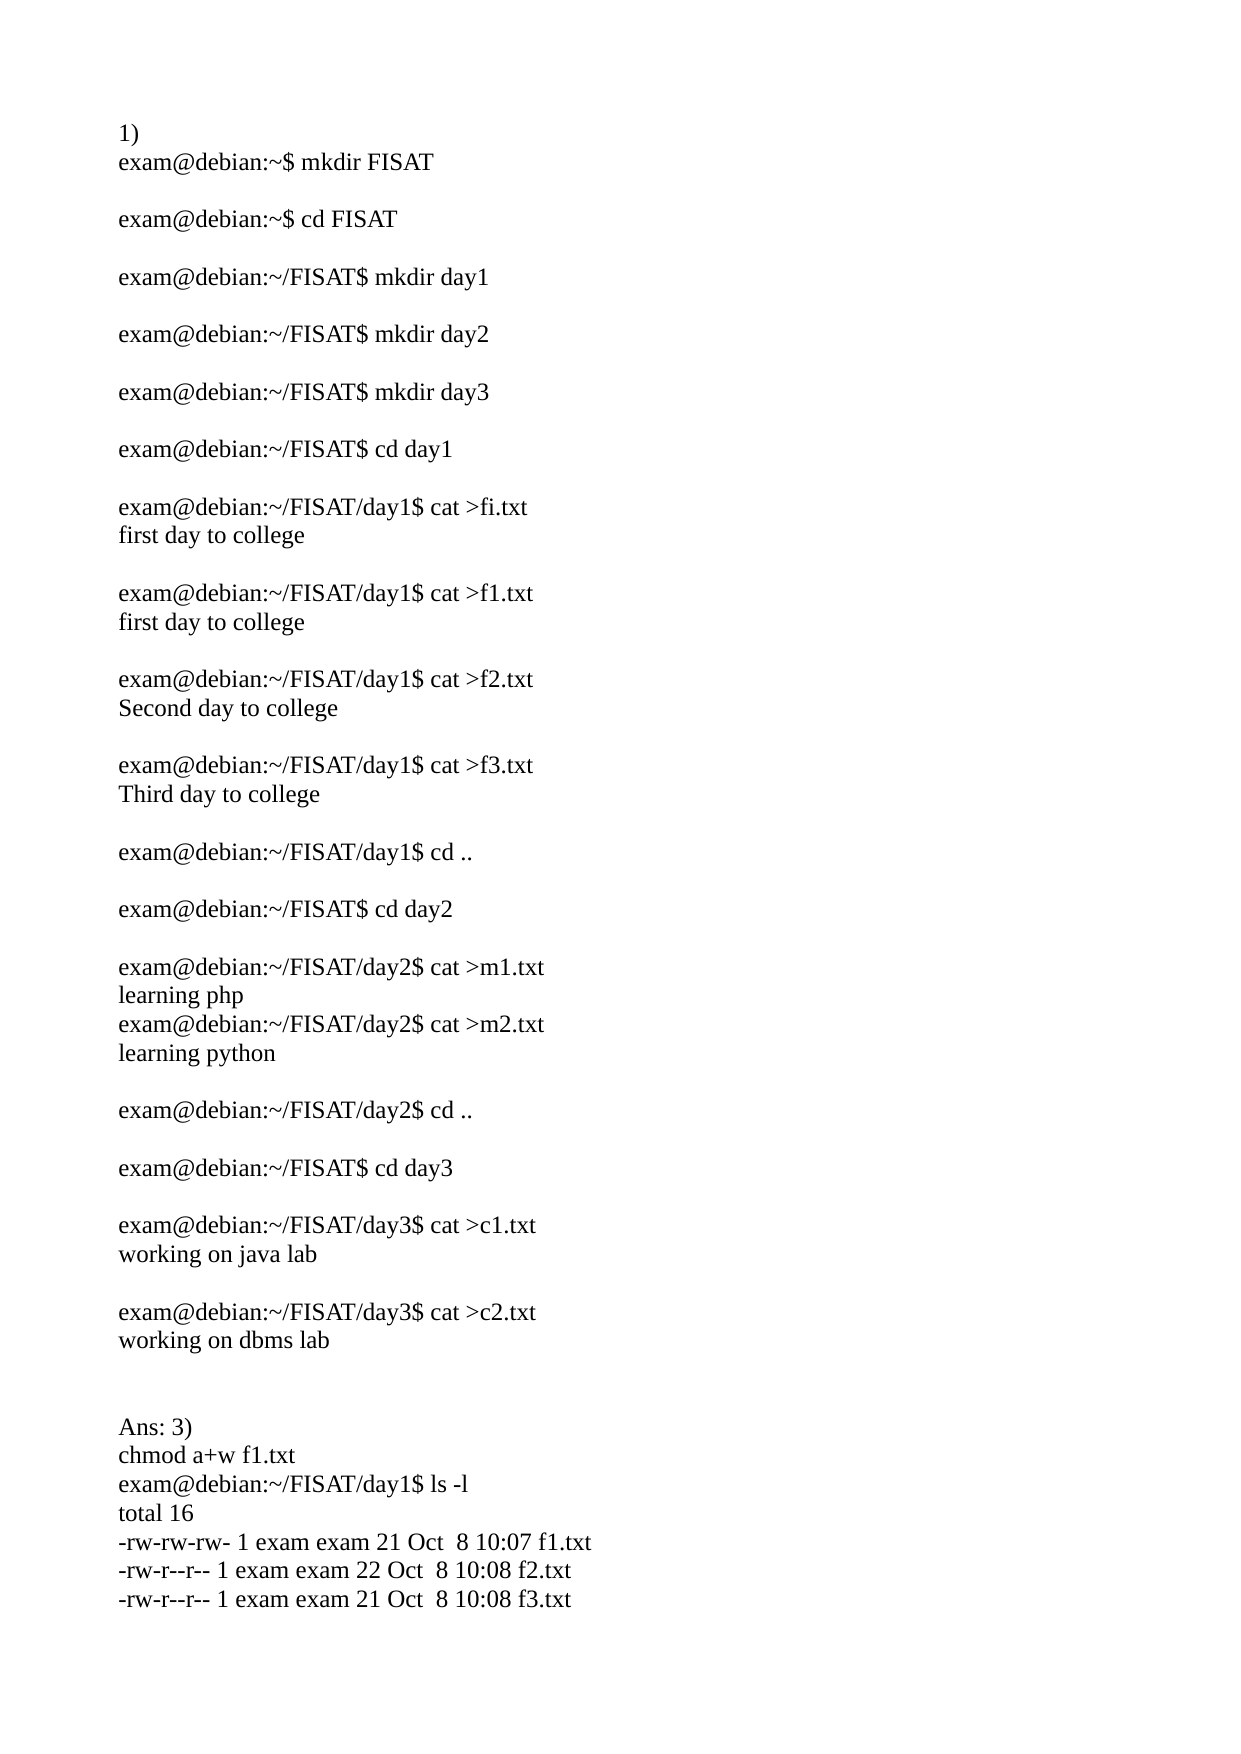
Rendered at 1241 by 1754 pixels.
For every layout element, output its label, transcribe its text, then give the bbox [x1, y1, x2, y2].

text -rw-r--r-- 1 exam exam 22 Oct 8 10:08 f2.txt [118, 1556, 1122, 1584]
text first day to college [118, 607, 1122, 636]
text total 16 [118, 1498, 1122, 1527]
text exam@debian:~/FISAT/day3$ cat >c2.txt [118, 1297, 1122, 1326]
text exam@debian:~$ cd FISAT [118, 204, 1122, 233]
text exam@debian:~/FISAT$ cd day1 [118, 434, 1122, 463]
text working on dbms lab [118, 1326, 1122, 1354]
text Second day to college [118, 693, 1122, 722]
text -rw-rw-rw- 1 exam exam 21 Oct 8 10:07 f1.txt [118, 1527, 1122, 1556]
text first day to college [118, 521, 1122, 549]
text chmod a+w f1.txt [118, 1441, 1122, 1469]
text exam@debian:~/FISAT/day1$ cd .. [118, 837, 1122, 866]
text exam@debian:~/FISAT$ mkdir day3 [118, 377, 1122, 406]
text exam@debian:~$ mkdir FISAT [118, 147, 1122, 176]
text exam@debian:~/FISAT/day1$ cat >f3.txt [118, 751, 1122, 779]
text working on java lab [118, 1239, 1122, 1268]
text exam@debian:~/FISAT/day1$ ls -l [118, 1469, 1122, 1498]
text Ans: 3) [118, 1412, 1122, 1441]
text -rw-r--r-- 1 exam exam 21 Oct 8 10:08 f3.txt [118, 1584, 1122, 1613]
text exam@debian:~/FISAT/day3$ cat >c1.txt [118, 1211, 1122, 1239]
text Third day to college [118, 779, 1122, 808]
text learning python [118, 1038, 1122, 1067]
text 1) [118, 118, 1122, 147]
text exam@debian:~/FISAT$ cd day3 [118, 1153, 1122, 1182]
text exam@debian:~/FISAT$ cd day2 [118, 894, 1122, 923]
text exam@debian:~/FISAT$ mkdir day2 [118, 319, 1122, 348]
text learning php [118, 981, 1122, 1009]
text exam@debian:~/FISAT$ mkdir day1 [118, 262, 1122, 291]
text exam@debian:~/FISAT/day1$ cat >fi.txt [118, 492, 1122, 521]
text exam@debian:~/FISAT/day1$ cat >f1.txt [118, 578, 1122, 607]
text exam@debian:~/FISAT/day2$ cat >m1.txt [118, 952, 1122, 981]
text exam@debian:~/FISAT/day1$ cat >f2.txt [118, 664, 1122, 693]
text exam@debian:~/FISAT/day2$ cd .. [118, 1096, 1122, 1124]
text exam@debian:~/FISAT/day2$ cat >m2.txt [118, 1009, 1122, 1038]
